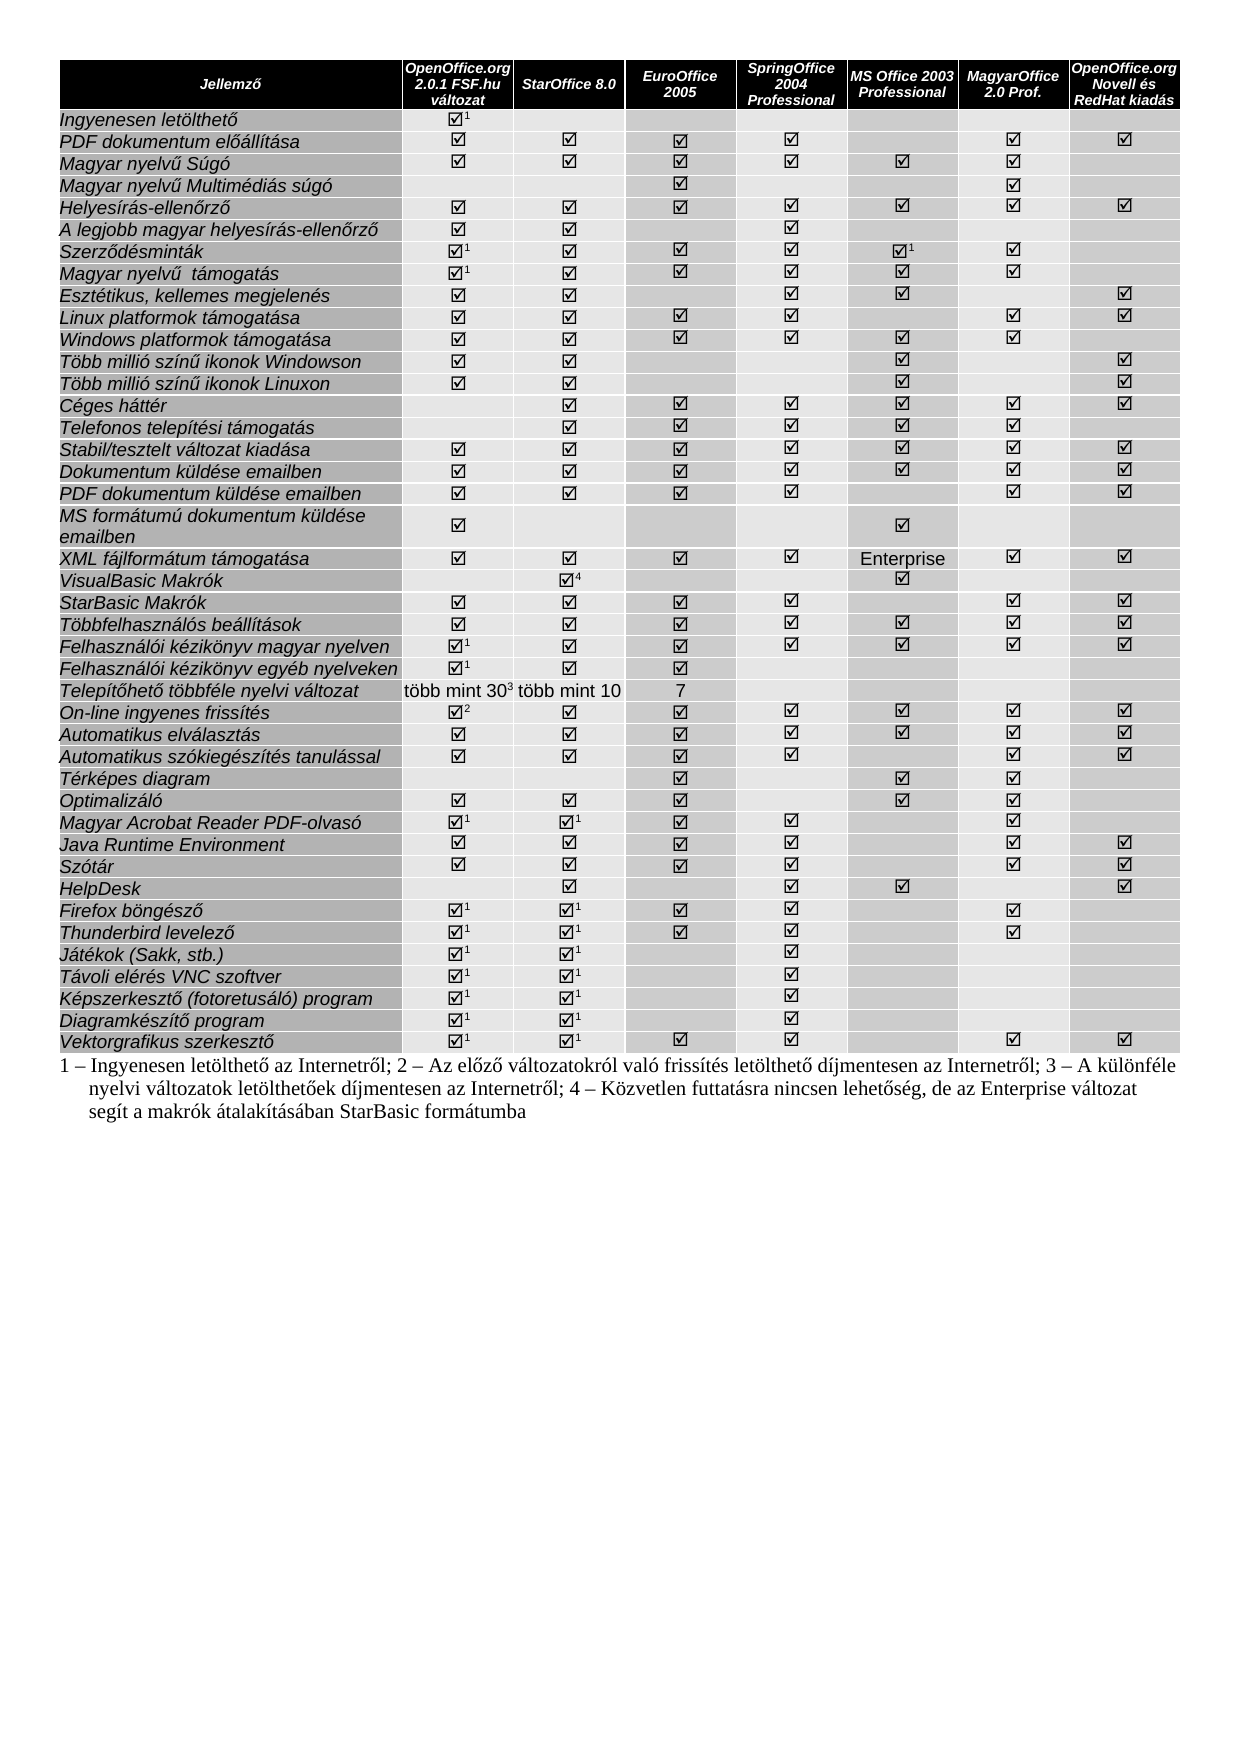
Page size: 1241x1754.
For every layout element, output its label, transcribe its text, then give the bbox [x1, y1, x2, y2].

table_cell MS formátumú dokumentum küldése emailben [60, 506, 402, 547]
table_cell  [848, 614, 958, 635]
table_cell  [514, 132, 624, 153]
table_cell  [403, 549, 513, 569]
table_cell  [626, 1032, 736, 1053]
table_cell  [959, 308, 1069, 329]
table_cell  [514, 834, 624, 855]
table_cell  [959, 834, 1069, 855]
table_cell Java Runtime Environment [60, 834, 402, 855]
table_cell  [848, 352, 958, 373]
table_cell Automatikus szókiegészítés tanulással [60, 746, 402, 767]
table_cell Diagramkészítő program [60, 1010, 402, 1031]
table_cell [848, 834, 958, 855]
table_cell  [737, 418, 847, 438]
table_cell  [403, 462, 513, 482]
table_cell  [403, 484, 513, 504]
table_cell [403, 396, 513, 417]
table_cell 1 [403, 242, 513, 263]
table_cell  [626, 132, 736, 153]
table_cell 1 [514, 812, 624, 833]
table_cell  [403, 790, 513, 811]
table_cell  [403, 440, 513, 461]
table_cell  [1070, 352, 1180, 373]
table_cell Thunderbird levelező [60, 922, 402, 943]
table_cell  [737, 220, 847, 241]
table_cell [1070, 418, 1180, 438]
table_cell  [514, 746, 624, 767]
table_cell [848, 1010, 958, 1031]
table_cell  [626, 549, 736, 569]
table_cell  [514, 593, 624, 613]
table_cell PDF dokumentum küldése emailben [60, 484, 402, 504]
table_cell  [1070, 636, 1180, 657]
table_cell  [514, 418, 624, 438]
table_cell  [737, 440, 847, 461]
table_cell  [514, 614, 624, 635]
table_cell  [1070, 132, 1180, 153]
table_cell  [848, 330, 958, 351]
table_cell  [514, 636, 624, 657]
table_cell [403, 570, 513, 591]
table_cell [626, 374, 736, 394]
table_cell [848, 746, 958, 767]
table_cell [848, 680, 958, 701]
table_cell  [959, 484, 1069, 504]
table_cell 1 [403, 988, 513, 1009]
table_cell  [959, 242, 1069, 263]
table_cell Több millió színű ikonok Linuxon [60, 374, 402, 394]
table_cell  [626, 484, 736, 504]
table_cell 1 [403, 658, 513, 679]
table_cell [848, 812, 958, 833]
table_cell  [737, 286, 847, 307]
table_cell [626, 570, 736, 591]
table_cell A legjobb magyar helyesírás-ellenőrző [60, 220, 402, 241]
table_cell [1070, 944, 1180, 965]
table_cell  [403, 506, 513, 547]
table_cell Magyar nyelvű támogatás [60, 264, 402, 285]
table_cell Szerződésminták [60, 242, 402, 263]
table_cell Telepítőhető többféle nyelvi változat [60, 680, 402, 701]
table_cell [403, 418, 513, 438]
table_cell 1 [403, 922, 513, 943]
table_header OpenOffice.org Novell és RedHat kiadás [1070, 60, 1180, 109]
table_cell  [626, 724, 736, 745]
table_cell  [737, 593, 847, 613]
table_cell  [848, 724, 958, 745]
table_cell [959, 878, 1069, 899]
table_cell [959, 374, 1069, 394]
table_header EuroOffice 2005 [626, 60, 736, 109]
table_cell [959, 286, 1069, 307]
table_cell [737, 680, 847, 701]
table_cell [737, 658, 847, 679]
table_cell  [403, 856, 513, 877]
table_cell [403, 176, 513, 197]
table_cell 1 [514, 900, 624, 921]
table_cell  [514, 549, 624, 569]
table_cell [737, 110, 847, 131]
table_cell [959, 220, 1069, 241]
table_cell  [737, 330, 847, 351]
table_cell  [737, 900, 847, 921]
table_cell  [737, 549, 847, 569]
table_cell [848, 658, 958, 679]
table_cell  [403, 724, 513, 745]
table_cell  [1070, 440, 1180, 461]
table_cell StarBasic Makrók [60, 593, 402, 613]
table_cell [737, 176, 847, 197]
table_cell  [848, 702, 958, 723]
table_cell  [959, 198, 1069, 219]
table_cell  [848, 768, 958, 789]
table_cell Felhasználói kézikönyv egyéb nyelveken [60, 658, 402, 679]
table_cell  [848, 570, 958, 591]
table_cell Céges háttér [60, 396, 402, 417]
table_cell Magyar Acrobat Reader PDF-olvasó [60, 812, 402, 833]
table_cell Vektorgrafikus szerkesztő [60, 1032, 402, 1053]
table_cell [848, 988, 958, 1009]
table_cell [959, 1010, 1069, 1031]
table_cell  [959, 790, 1069, 811]
table_cell 1 [403, 110, 513, 131]
table_cell [737, 506, 847, 547]
table_cell  [848, 264, 958, 285]
table_cell  [959, 746, 1069, 767]
table_cell  [959, 1032, 1069, 1053]
table_cell  [514, 286, 624, 307]
table_cell Telefonos telepítési támogatás [60, 418, 402, 438]
table_cell [626, 286, 736, 307]
table_cell  [959, 900, 1069, 921]
table_cell [848, 966, 958, 987]
table_cell [959, 680, 1069, 701]
table_cell 1 [514, 1010, 624, 1031]
table_cell  [848, 198, 958, 219]
table_cell Dokumentum küldése emailben [60, 462, 402, 482]
table_cell  [514, 154, 624, 175]
table_cell  [848, 154, 958, 175]
table_cell  [626, 396, 736, 417]
table_cell  [403, 614, 513, 635]
table_cell [848, 308, 958, 329]
table_header OpenOffice.org 2.0.1 FSF.hu változat [403, 60, 513, 109]
table_cell XML fájlformátum támogatása [60, 549, 402, 569]
table_cell  [626, 702, 736, 723]
table_cell [1070, 1010, 1180, 1031]
table_cell  [1070, 878, 1180, 899]
table_cell 1 [514, 966, 624, 987]
table_cell Magyar nyelvű Súgó [60, 154, 402, 175]
table_cell [959, 352, 1069, 373]
table_cell  [1070, 856, 1180, 877]
table_cell  [1070, 1032, 1180, 1053]
table_cell [959, 658, 1069, 679]
table_cell  [959, 549, 1069, 569]
table_cell  [959, 812, 1069, 833]
table_cell [626, 966, 736, 987]
table_cell  [626, 658, 736, 679]
table_cell  [626, 790, 736, 811]
table_cell [848, 484, 958, 504]
table_cell  [403, 132, 513, 153]
table_cell  [737, 856, 847, 877]
table_cell  [514, 308, 624, 329]
table_cell 1 [403, 1032, 513, 1053]
table_cell [848, 220, 958, 241]
table_cell  [848, 790, 958, 811]
table_cell Automatikus elválasztás [60, 724, 402, 745]
table_cell  [959, 132, 1069, 153]
table_cell [737, 768, 847, 789]
table_cell  [1070, 593, 1180, 613]
table_cell [626, 506, 736, 547]
table_cell [1070, 506, 1180, 547]
table_cell Esztétikus, kellemes megjelenés [60, 286, 402, 307]
table_cell  [514, 374, 624, 394]
table_cell Optimalizáló [60, 790, 402, 811]
table_cell  [514, 790, 624, 811]
table_cell  [403, 198, 513, 219]
table_cell Linux platformok támogatása [60, 308, 402, 329]
table_cell több mint 10 [514, 680, 624, 701]
table_cell  [514, 484, 624, 504]
table_cell Szótár [60, 856, 402, 877]
table_cell  [514, 856, 624, 877]
table_cell  [737, 988, 847, 1009]
table_cell Képszerkesztő (fotoretusáló) program [60, 988, 402, 1009]
table_cell  [1070, 462, 1180, 482]
table_cell [848, 176, 958, 197]
table_cell  [403, 154, 513, 175]
table_cell [1070, 922, 1180, 943]
table_cell [959, 506, 1069, 547]
table_cell  [737, 944, 847, 965]
table_cell Térképes diagram [60, 768, 402, 789]
table_cell [737, 790, 847, 811]
table_cell  [403, 286, 513, 307]
table_cell  [737, 922, 847, 943]
table_cell  [737, 242, 847, 263]
table_cell  [403, 220, 513, 241]
table_cell [848, 1032, 958, 1053]
table_cell [1070, 988, 1180, 1009]
table_cell  [514, 658, 624, 679]
table_cell Többfelhasználós beállítások [60, 614, 402, 635]
table_cell  [514, 878, 624, 899]
table_cell [959, 944, 1069, 965]
table_cell  [626, 440, 736, 461]
table_cell 1 [403, 1010, 513, 1031]
table_cell 1 [514, 1032, 624, 1053]
table_cell [737, 374, 847, 394]
table_cell  [514, 352, 624, 373]
table_cell  [737, 1010, 847, 1031]
table_cell  [737, 308, 847, 329]
table_cell  [514, 440, 624, 461]
table_cell  [626, 636, 736, 657]
table_cell  [514, 724, 624, 745]
table_cell  [737, 1032, 847, 1053]
table_cell  [737, 614, 847, 635]
table_cell  [1070, 834, 1180, 855]
table_cell [1070, 790, 1180, 811]
table_cell  [959, 330, 1069, 351]
table_cell  [403, 374, 513, 394]
table_cell  [1070, 746, 1180, 767]
table_cell  [959, 462, 1069, 482]
table_cell  [626, 614, 736, 635]
table_cell  [959, 856, 1069, 877]
table_cell  [848, 374, 958, 394]
table_cell  [1070, 724, 1180, 745]
table_cell  [626, 330, 736, 351]
table_cell  [1070, 549, 1180, 569]
table_cell  [737, 198, 847, 219]
table_cell [1070, 900, 1180, 921]
table_cell 1 [403, 944, 513, 965]
table_cell  [737, 812, 847, 833]
table_cell 4 [514, 570, 624, 591]
table_cell [403, 878, 513, 899]
table_cell Windows platformok támogatása [60, 330, 402, 351]
table_cell [1070, 812, 1180, 833]
table_cell HelpDesk [60, 878, 402, 899]
table_cell 1 [848, 242, 958, 263]
table_cell  [737, 154, 847, 175]
table_cell  [626, 922, 736, 943]
table_cell  [626, 154, 736, 175]
table_cell  [848, 636, 958, 657]
table_cell 2 [403, 702, 513, 723]
table_cell  [403, 330, 513, 351]
table_cell több mint 303 [403, 680, 513, 701]
table_cell  [1070, 396, 1180, 417]
table_cell  [737, 636, 847, 657]
table_cell [1070, 680, 1180, 701]
table_cell  [626, 834, 736, 855]
table_cell Játékok (Sakk, stb.) [60, 944, 402, 965]
table_cell  [514, 198, 624, 219]
table_cell [959, 570, 1069, 591]
table_cell  [514, 462, 624, 482]
table_cell Felhasználói kézikönyv magyar nyelven [60, 636, 402, 657]
table_cell [737, 352, 847, 373]
table_cell  [1070, 702, 1180, 723]
table_cell  [848, 506, 958, 547]
table_cell  [959, 702, 1069, 723]
table_cell  [737, 702, 847, 723]
table_cell  [1070, 484, 1180, 504]
table_cell  [848, 396, 958, 417]
table_cell [626, 1010, 736, 1031]
table_cell 1 [514, 922, 624, 943]
table_cell  [959, 614, 1069, 635]
table_cell  [737, 878, 847, 899]
table_cell  [626, 746, 736, 767]
table_cell  [1070, 308, 1180, 329]
table_cell [626, 944, 736, 965]
table_cell [848, 900, 958, 921]
table_cell  [626, 418, 736, 438]
table_cell [848, 944, 958, 965]
table_cell 1 [403, 900, 513, 921]
table_cell [959, 966, 1069, 987]
table_cell Magyar nyelvű Multimédiás súgó [60, 176, 402, 197]
table_cell [626, 110, 736, 131]
table_cell On-line ingyenes frissítés [60, 702, 402, 723]
table_cell 1 [403, 636, 513, 657]
table_cell Több millió színű ikonok Windowson [60, 352, 402, 373]
table_cell  [1070, 198, 1180, 219]
table_cell Helyesírás-ellenőrző [60, 198, 402, 219]
table_cell  [626, 264, 736, 285]
text 1 – Ingyenesen letölthető az Internetről; 2 – Az előző változatokról való frissítés letölthető díjmentesen az Internetről; 3 – A különféle nyelvi változatok letölthetőek díjmentesen az Internetről; 4 – Közvetlen futtatásra nincsen lehetőség, de az Enterprise változat segít a makrók átalakításában StarBasic formátumba [59, 1054, 1181, 1123]
table_cell  [848, 418, 958, 438]
table_cell  [959, 264, 1069, 285]
table_cell [626, 878, 736, 899]
table_cell 1 [403, 966, 513, 987]
table_cell  [848, 286, 958, 307]
table_cell  [626, 856, 736, 877]
table_cell Enterprise [848, 549, 958, 569]
table_cell Távoli elérés VNC szoftver [60, 966, 402, 987]
table_cell [1070, 264, 1180, 285]
table_cell  [959, 176, 1069, 197]
table_cell  [626, 768, 736, 789]
table_cell  [1070, 614, 1180, 635]
table_cell 1 [514, 988, 624, 1009]
table_cell  [959, 768, 1069, 789]
table_cell  [403, 834, 513, 855]
table_cell  [737, 724, 847, 745]
table_cell  [959, 440, 1069, 461]
table_cell  [848, 440, 958, 461]
table_cell  [737, 834, 847, 855]
table_cell [848, 593, 958, 613]
table_cell  [848, 878, 958, 899]
table_cell  [403, 308, 513, 329]
table_cell [626, 220, 736, 241]
table_cell [848, 922, 958, 943]
table_cell [514, 768, 624, 789]
table_cell  [848, 462, 958, 482]
table_cell  [737, 966, 847, 987]
table_cell [514, 506, 624, 547]
table_cell [403, 768, 513, 789]
table_header StarOffice 8.0 [514, 60, 624, 109]
table_cell Firefox böngésző [60, 900, 402, 921]
table_cell [1070, 768, 1180, 789]
table_cell [1070, 570, 1180, 591]
table_cell  [514, 330, 624, 351]
table_cell  [1070, 374, 1180, 394]
table_header MS Office 2003 Professional [848, 60, 958, 109]
table_cell  [514, 242, 624, 263]
table_cell [1070, 154, 1180, 175]
table_cell 1 [403, 812, 513, 833]
table_header MagyarOffice 2.0 Prof. [959, 60, 1069, 109]
table_cell  [959, 922, 1069, 943]
table_cell [737, 570, 847, 591]
table_cell  [626, 308, 736, 329]
table_cell Ingyenesen letölthető [60, 110, 402, 131]
table_cell  [626, 242, 736, 263]
table_cell  [626, 900, 736, 921]
table_cell [848, 132, 958, 153]
table_cell [848, 110, 958, 131]
table_cell  [959, 636, 1069, 657]
table_cell  [959, 593, 1069, 613]
table_cell  [1070, 286, 1180, 307]
table_cell [1070, 966, 1180, 987]
table_header Jellemző [60, 60, 402, 109]
table_cell  [626, 198, 736, 219]
table_cell [848, 856, 958, 877]
table_cell  [626, 462, 736, 482]
table_cell 1 [514, 944, 624, 965]
table_cell [1070, 658, 1180, 679]
table_cell [1070, 330, 1180, 351]
table_cell  [959, 418, 1069, 438]
table_cell VisualBasic Makrók [60, 570, 402, 591]
table_header SpringOffice 2004 Professional [737, 60, 847, 109]
table_cell  [403, 593, 513, 613]
table_cell  [514, 396, 624, 417]
table_cell  [737, 264, 847, 285]
table_cell [1070, 220, 1180, 241]
table_cell 7 [626, 680, 736, 701]
table_cell [626, 988, 736, 1009]
table_cell [514, 110, 624, 131]
table_cell  [959, 396, 1069, 417]
table_cell  [626, 593, 736, 613]
table_cell  [737, 484, 847, 504]
table_cell Stabil/tesztelt változat kiadása [60, 440, 402, 461]
table_cell  [959, 154, 1069, 175]
table_cell  [514, 702, 624, 723]
table_cell [959, 110, 1069, 131]
table_cell  [626, 812, 736, 833]
table_cell  [626, 176, 736, 197]
table_cell [959, 988, 1069, 1009]
table_cell  [403, 746, 513, 767]
table_cell  [403, 352, 513, 373]
table_cell [1070, 110, 1180, 131]
table_cell  [959, 724, 1069, 745]
table_cell [626, 352, 736, 373]
table_cell [514, 176, 624, 197]
table_cell  [514, 220, 624, 241]
table_cell [1070, 242, 1180, 263]
table_cell  [737, 462, 847, 482]
table_cell [1070, 176, 1180, 197]
table_cell  [737, 396, 847, 417]
table_cell  [737, 132, 847, 153]
table_cell  [737, 746, 847, 767]
table_cell PDF dokumentum előállítása [60, 132, 402, 153]
